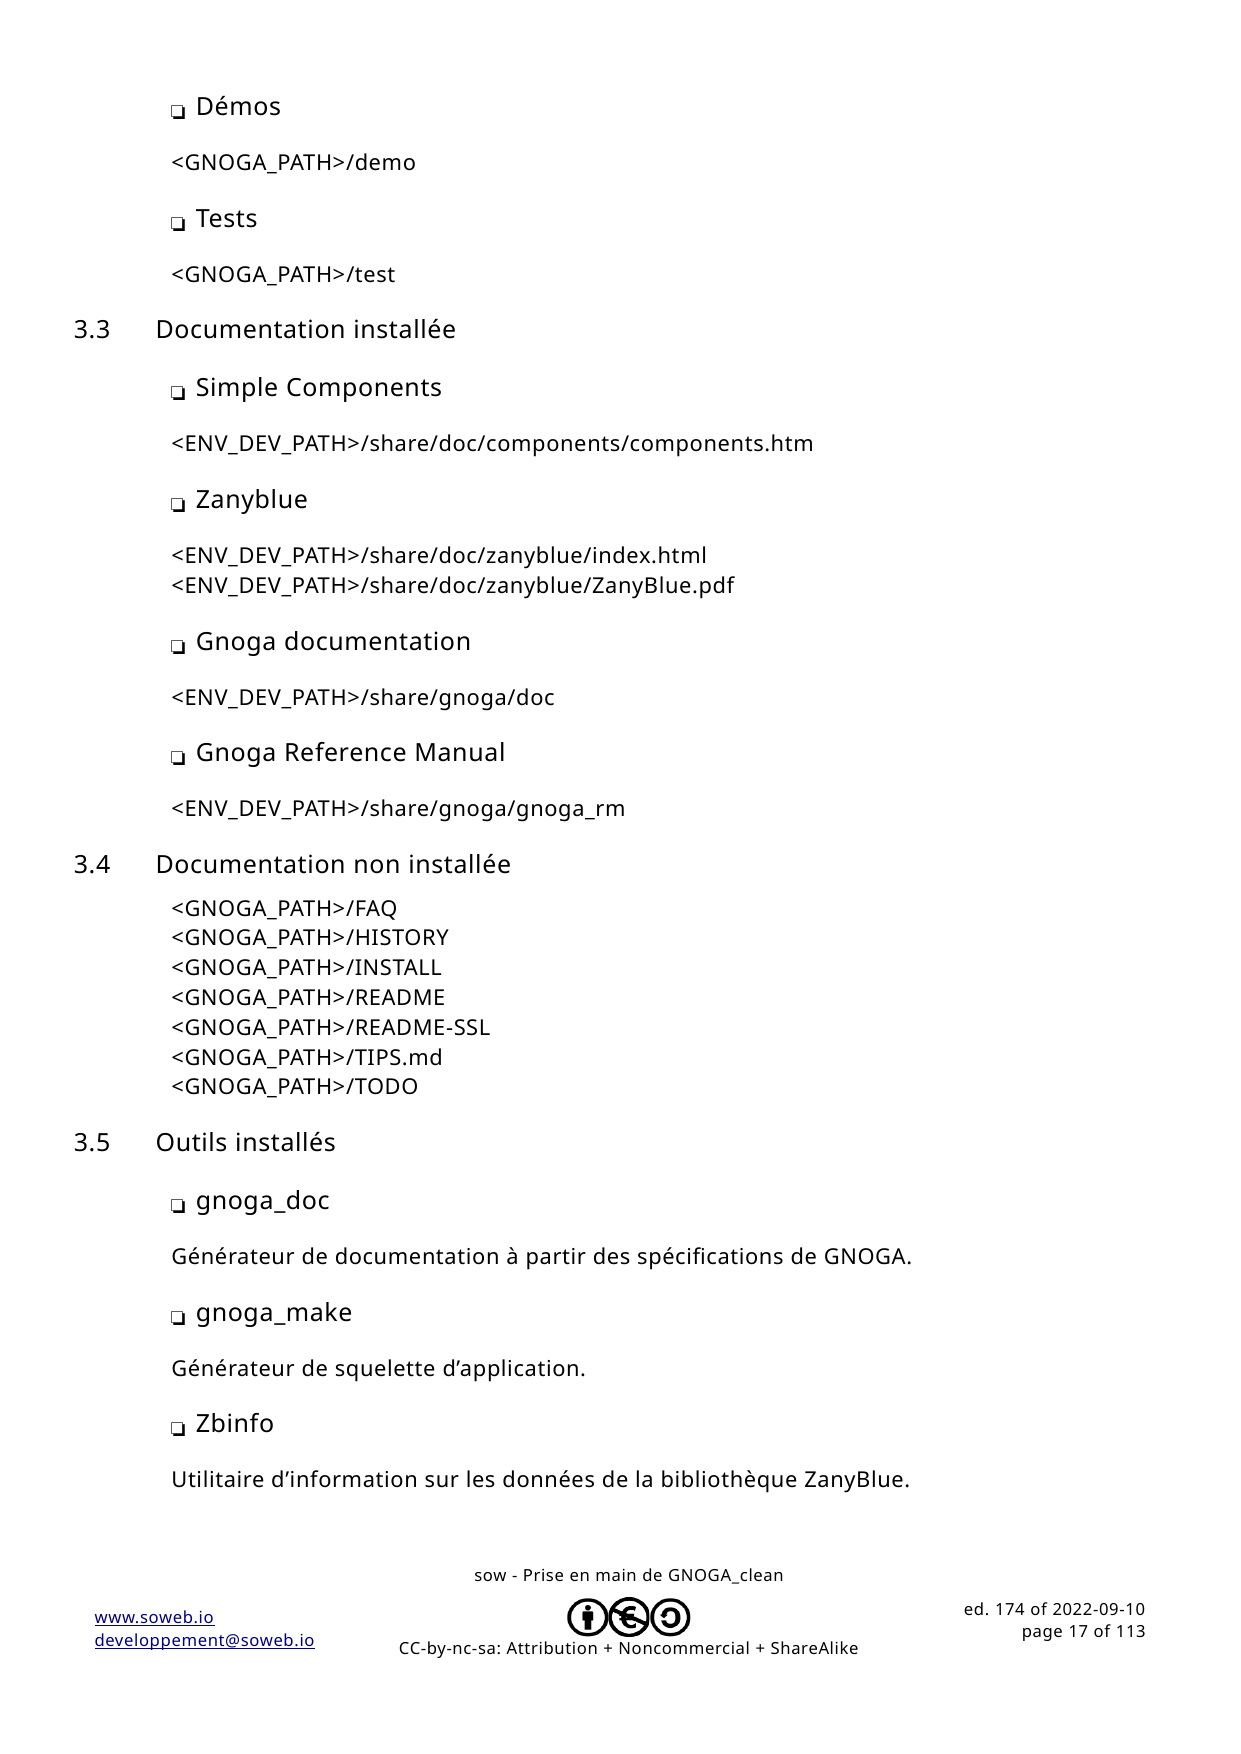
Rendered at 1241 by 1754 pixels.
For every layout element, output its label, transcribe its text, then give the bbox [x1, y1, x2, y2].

subtitle Gnoga Reference Manual [171, 735, 1152, 781]
text <GNOGA_PATH>/demo [171, 147, 1152, 177]
picture [566, 1597, 691, 1637]
subtitle Gnoga documentation [171, 623, 1152, 670]
subtitle Zanyblue [171, 482, 1152, 528]
text <GNOGA_PATH>/HISTORY [171, 922, 1152, 952]
text <ENV_DEV_PATH>/share/doc/zanyblue/ZanyBlue.pdf [171, 570, 1152, 599]
text Générateur de squelette d’application. [171, 1352, 1152, 1382]
subtitle Outils installés [74, 1125, 1152, 1159]
text <GNOGA_PATH>/README-SSL [171, 1012, 1152, 1041]
text <GNOGA_PATH>/INSTALL [171, 952, 1152, 982]
subtitle Démos [171, 88, 1152, 135]
text Utilitaire d’information sur les données de la bibliothèque ZanyBlue. [171, 1464, 1152, 1494]
text <GNOGA_PATH>/README [171, 982, 1152, 1012]
subtitle gnoga_make [171, 1294, 1152, 1341]
subtitle Tests [171, 200, 1152, 247]
subtitle Documentation installée [74, 312, 1152, 346]
text <GNOGA_PATH>/test [171, 259, 1152, 288]
text <ENV_DEV_PATH>/share/doc/zanyblue/index.html [171, 540, 1152, 570]
subtitle Documentation non installée [74, 847, 1152, 881]
text <GNOGA_PATH>/FAQ [171, 892, 1152, 922]
text <ENV_DEV_PATH>/share/doc/components/components.htm [171, 428, 1152, 458]
subtitle gnoga_doc [171, 1182, 1152, 1229]
text <ENV_DEV_PATH>/share/gnoga/doc [171, 681, 1152, 711]
text <ENV_DEV_PATH>/share/gnoga/gnoga_rm [171, 793, 1152, 823]
subtitle Simple Components [171, 370, 1152, 416]
text <GNOGA_PATH>/TIPS.md [171, 1041, 1152, 1071]
subtitle Zbinfo [171, 1406, 1152, 1452]
text <GNOGA_PATH>/TODO [171, 1071, 1152, 1101]
text Générateur de documentation à partir des spécifications de GNOGA. [171, 1241, 1152, 1271]
